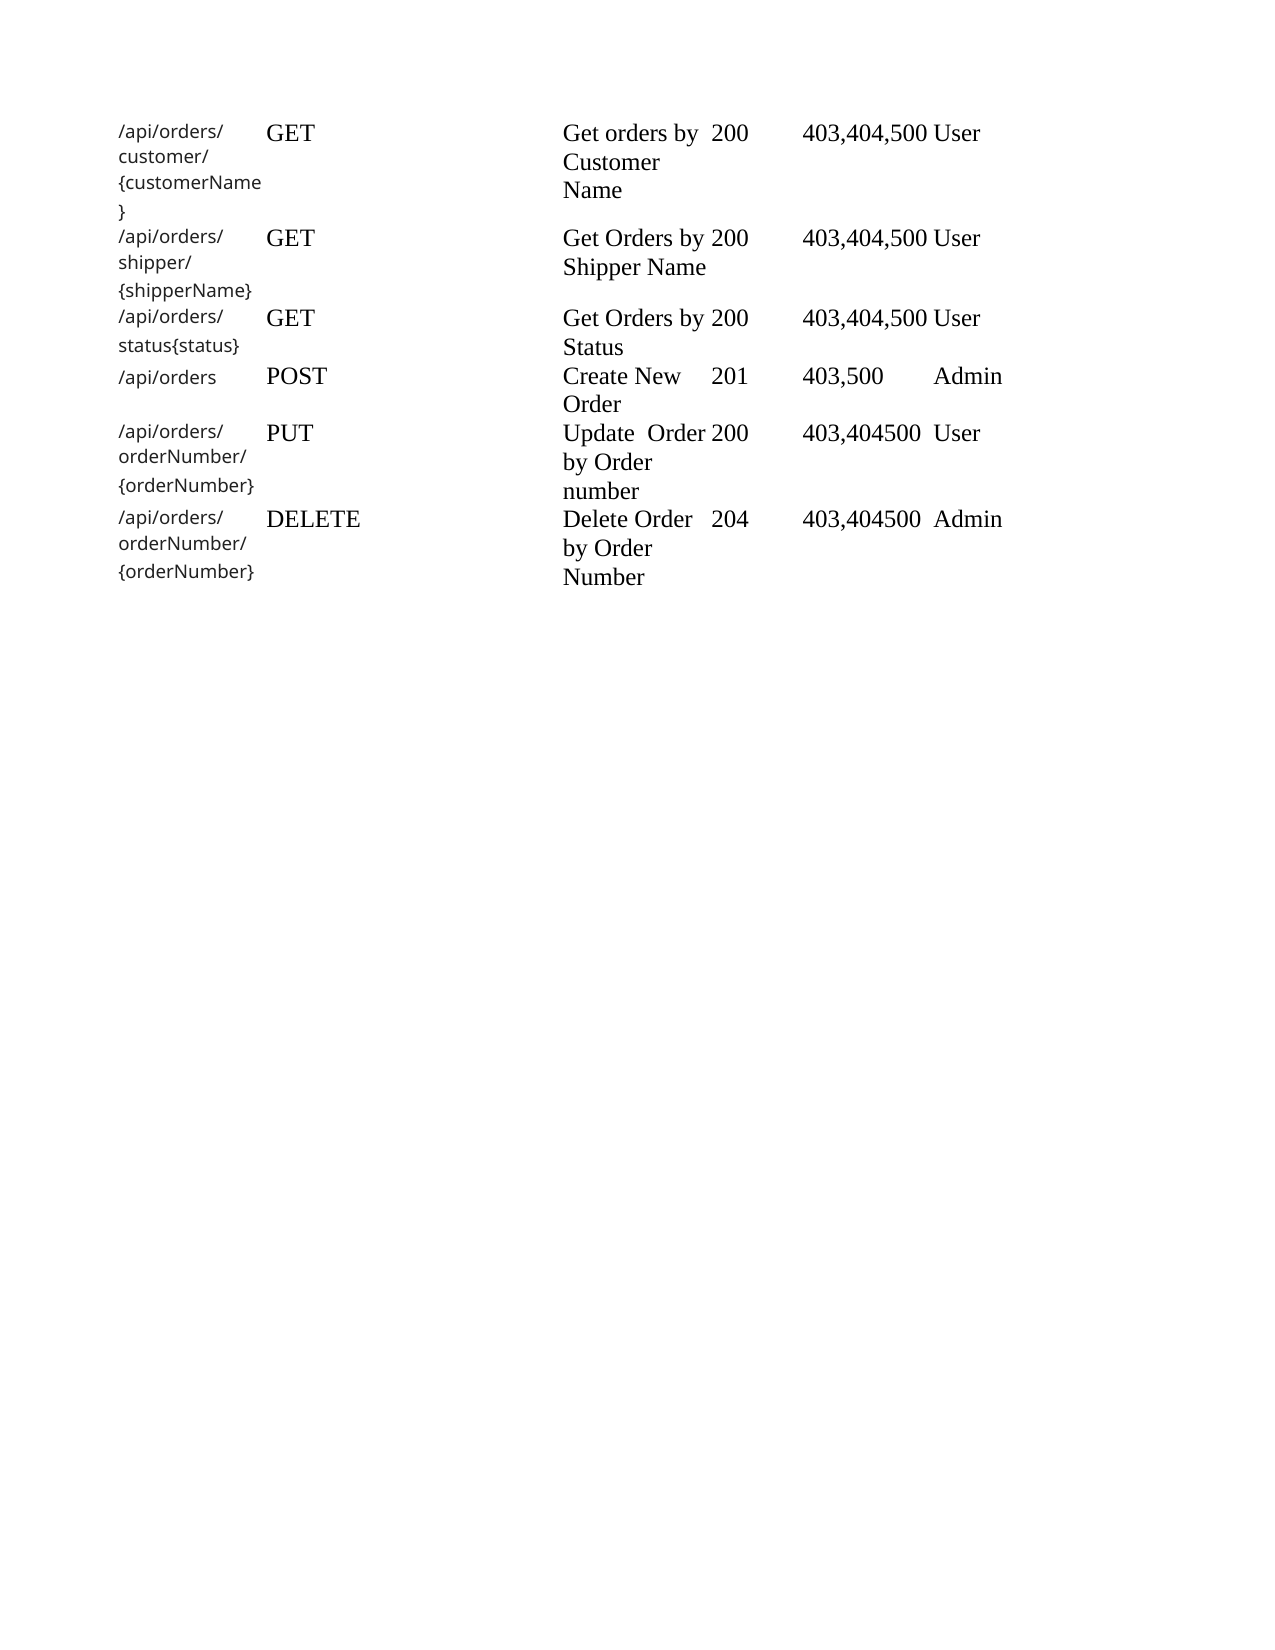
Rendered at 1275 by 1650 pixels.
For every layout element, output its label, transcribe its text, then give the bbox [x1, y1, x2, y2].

table_cell Get orders by Customer Name [563, 118, 711, 223]
table_cell Get Orders by Shipper Name [563, 224, 711, 303]
table_cell Admin [933, 361, 1157, 418]
table_cell 403,404500 [802, 418, 933, 504]
table_cell GET [266, 224, 414, 303]
table_cell [415, 224, 563, 303]
table_cell /api/orders/orderNumber/{orderNumber} [118, 505, 266, 591]
table_cell DELETE [266, 505, 414, 591]
table_cell 200 [711, 418, 802, 504]
table_cell [415, 118, 563, 223]
table_cell User [933, 224, 1157, 303]
table_cell 204 [711, 505, 802, 591]
table_cell 403,404,500 [802, 303, 933, 361]
table_cell /api/orders/orderNumber/{orderNumber} [118, 418, 266, 504]
table_cell GET [266, 118, 414, 223]
table_cell [415, 361, 563, 418]
table_cell Update Order by Order number [563, 418, 711, 504]
table_cell User [933, 418, 1157, 504]
table_cell Admin [933, 505, 1157, 591]
table_cell 200 [711, 303, 802, 361]
table_cell /api/orders/customer/{customerName} [118, 118, 266, 223]
table_cell [415, 303, 563, 361]
table_cell POST [266, 361, 414, 418]
table_cell GET [266, 303, 414, 361]
table_cell 403,404,500 [802, 118, 933, 223]
table_cell User [933, 303, 1157, 361]
table_cell User [933, 118, 1157, 223]
table_cell Delete Order by Order Number [563, 505, 711, 591]
table_cell /api/orders/shipper/{shipperName} [118, 224, 266, 303]
table_cell /api/orders [118, 361, 266, 418]
table_cell 403,404,500 [802, 224, 933, 303]
table_cell [415, 505, 563, 591]
table_cell 403,500 [802, 361, 933, 418]
table_cell Create New Order [563, 361, 711, 418]
table_cell PUT [266, 418, 414, 504]
table_cell /api/orders/status{status} [118, 303, 266, 361]
table_cell 201 [711, 361, 802, 418]
table_cell 200 [711, 224, 802, 303]
table_cell [415, 418, 563, 504]
table_cell Get Orders by Status [563, 303, 711, 361]
table_cell 200 [711, 118, 802, 223]
table_cell 403,404500 [802, 505, 933, 591]
